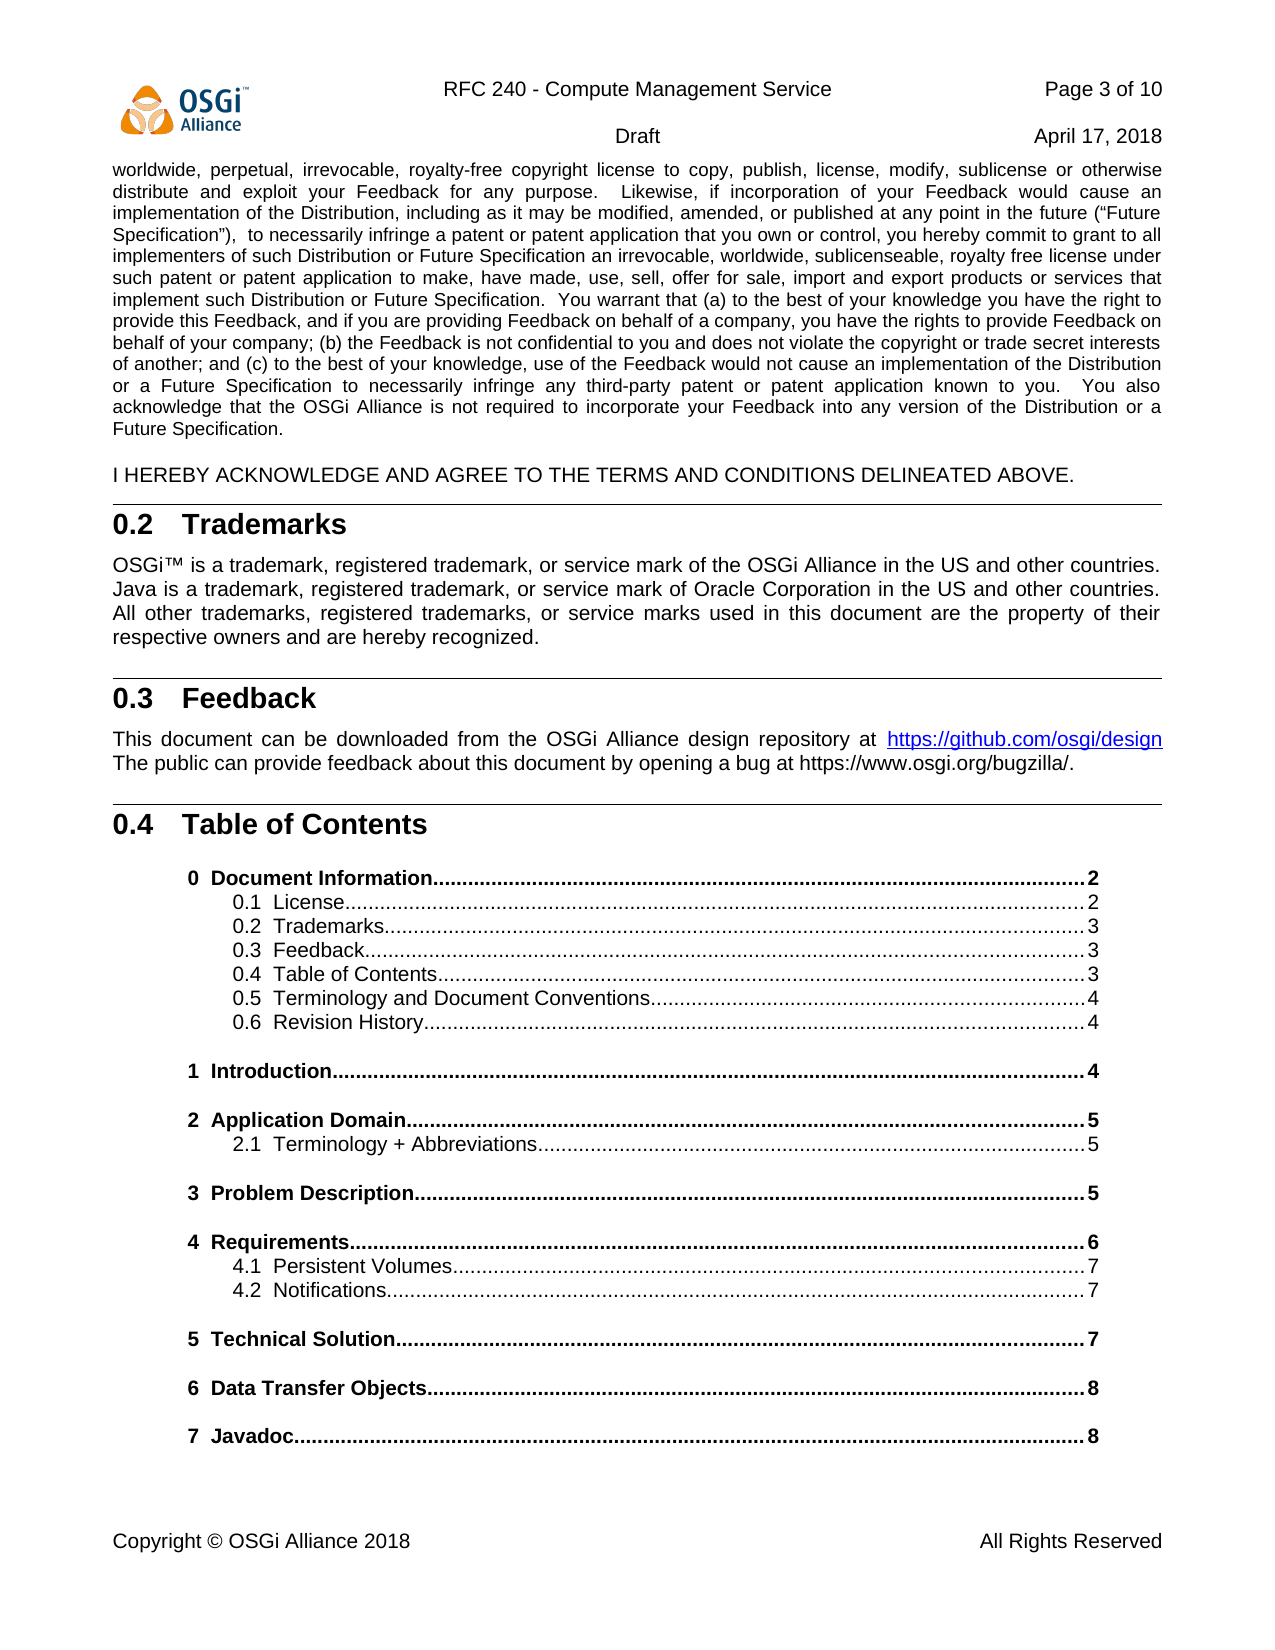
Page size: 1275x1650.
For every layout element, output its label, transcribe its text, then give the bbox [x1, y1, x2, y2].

text 0.3 Feedback 3 [232, 938, 1162, 962]
text 7 Javadoc 8 [187, 1424, 1162, 1448]
text 0 Document Information 2 [187, 866, 1162, 890]
text 0.5 Terminology and Document Conventions 4 [232, 986, 1162, 1010]
text 3 Problem Description 5 [187, 1181, 1162, 1204]
text 2.1 Terminology + Abbreviations 5 [232, 1132, 1162, 1156]
text 4.1 Persistent Volumes 7 [232, 1253, 1162, 1277]
text 5 Technical Solution 7 [187, 1326, 1162, 1350]
text I HEREBY ACKNOWLEDGE AND AGREE TO THE TERMS AND CONDITIONS DELINEATED ABOVE. [112, 463, 1162, 487]
subtitle Table of Contents [112, 805, 1162, 841]
text 0.2 Trademarks 3 [232, 914, 1162, 938]
text 4.2 Notifications 7 [232, 1277, 1162, 1301]
picture [113, 78, 257, 142]
subtitle Feedback [112, 679, 1162, 715]
text 0.1 License 2 [232, 890, 1162, 914]
text 6 Data Transfer Objects 8 [187, 1375, 1162, 1399]
text 2 Application Domain 5 [187, 1108, 1162, 1132]
text This document can be downloaded from the OSGi Alliance design repository at https://github.com/osgi/design The public can provide feedback about this document by opening a bug at https://www.osgi.org/bugzilla/. [112, 727, 1162, 775]
text 0.4 Table of Contents 3 [232, 962, 1162, 986]
text 0.6 Revision History 4 [232, 1010, 1162, 1034]
text worldwide, perpetual, irrevocable, royalty-free copyright license to copy, publish, license, modify, sublicense or otherwise distribute and exploit your Feedback for any purpose. Likewise, if incorporation of your Feedback would cause an implementation of the Distribution, including as it may be modified, amended, or published at any point in the future (“Future Specification”), to necessarily infringe a patent or patent application that you own or control, you hereby commit to grant to all implementers of such Distribution or Future Specification an irrevocable, worldwide, sublicenseable, royalty free license under such patent or patent application to make, have made, use, sell, offer for sale, import and export products or services that implement such Distribution or Future Specification. You warrant that (a) to the best of your knowledge you have the right to provide this Feedback, and if you are providing Feedback on behalf of a company, you have the rights to provide Feedback on behalf of your company; (b) the Feedback is not confidential to you and does not violate the copyright or trade secret interests of another; and (c) to the best of your knowledge, use of the Feedback would not cause an implementation of the Distribution or a Future Specification to necessarily infringe any third-party patent or patent application known to you. You also acknowledge that the OSGi Alliance is not required to incorporate your Feedback into any version of the Distribution or a Future Specification. [112, 159, 1162, 439]
text 1 Introduction 4 [187, 1059, 1162, 1083]
subtitle Trademarks [112, 505, 1162, 541]
text 4 Requirements 6 [187, 1229, 1162, 1253]
text OSGi™ is a trademark, registered trademark, or service mark of the OSGi Alliance in the US and other countries. Java is a trademark, registered trademark, or service mark of Oracle Corporation in the US and other countries. All other trademarks, registered trademarks, or service marks used in this document are the property of their respective owners and are hereby recognized. [112, 553, 1162, 649]
